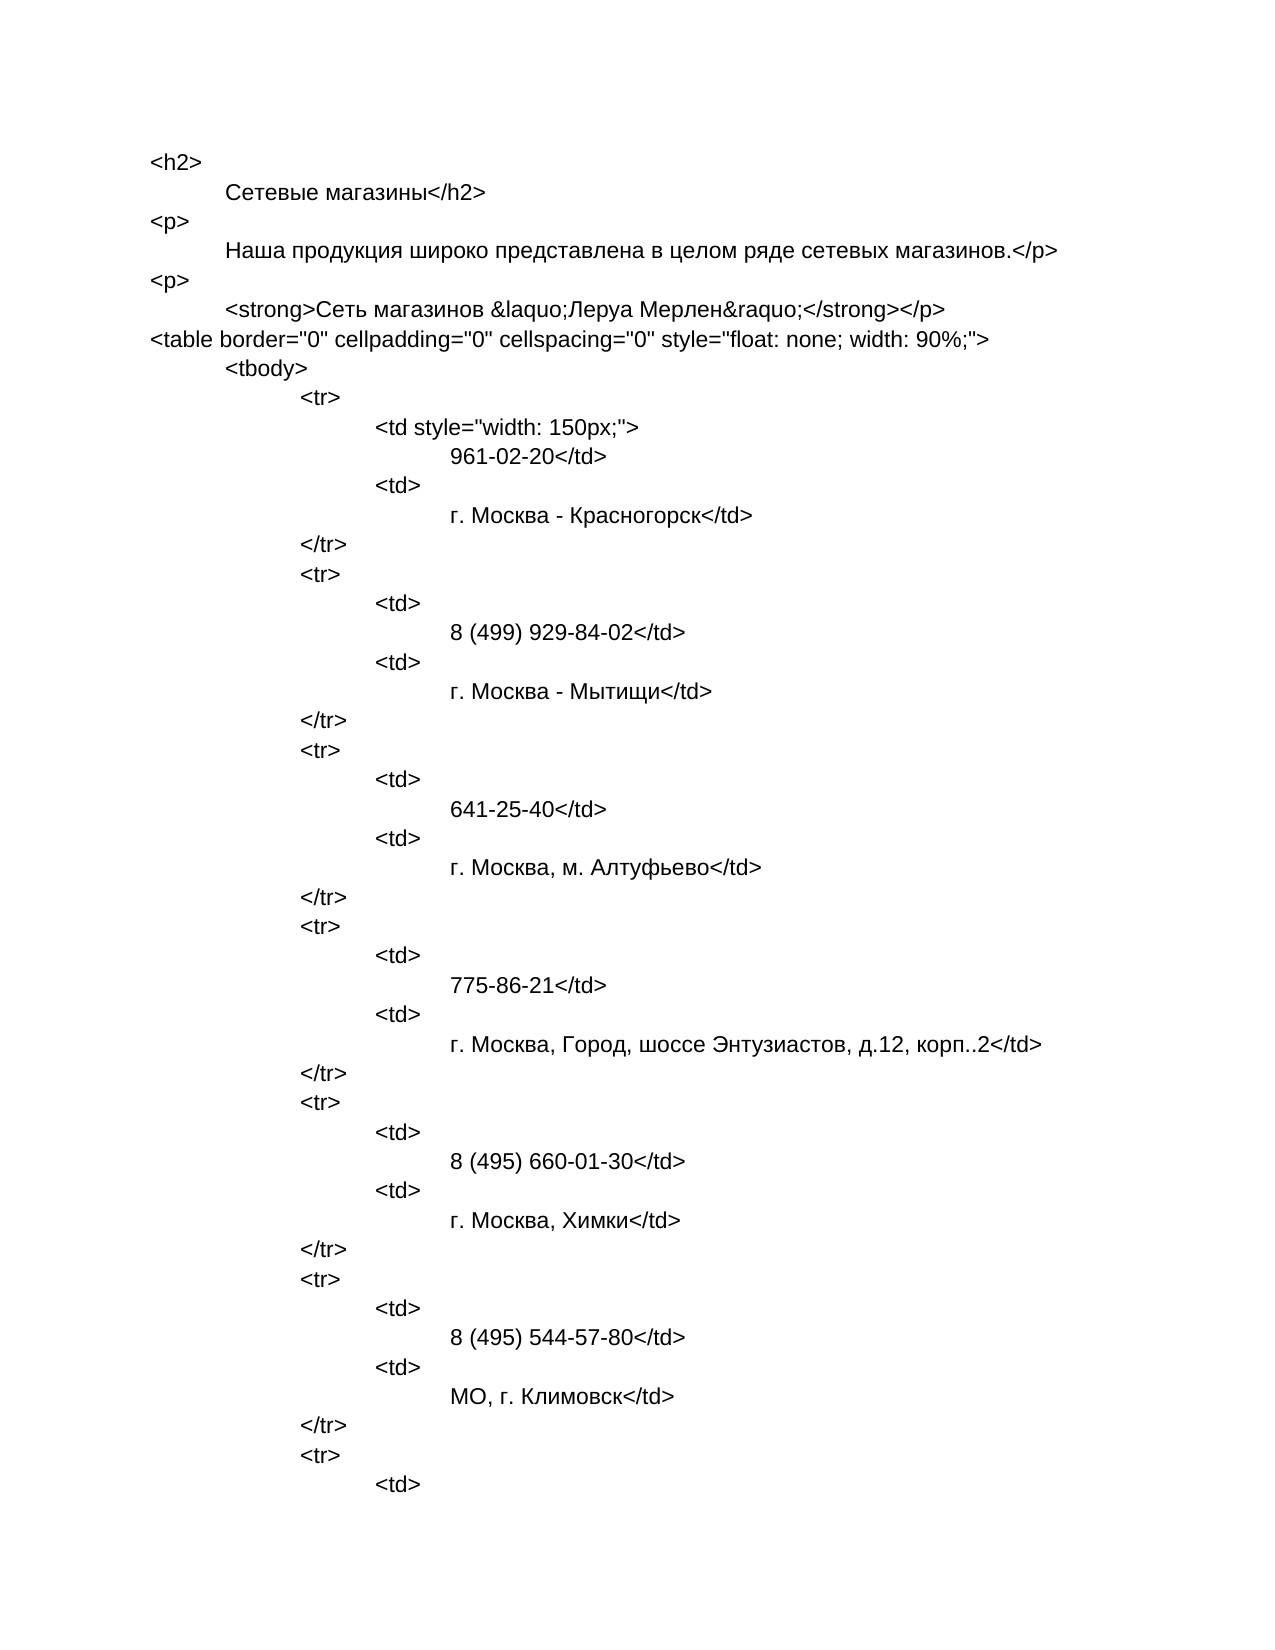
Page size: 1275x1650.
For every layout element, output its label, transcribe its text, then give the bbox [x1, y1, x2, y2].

text <td> [150, 591, 1125, 616]
text г. Москва - Мытищи</td> [150, 679, 1125, 704]
text <tr> [150, 1090, 1125, 1116]
text <tr> [150, 1442, 1125, 1468]
text <td> [150, 1296, 1125, 1321]
text <td> [150, 767, 1125, 792]
text <td> [150, 1178, 1125, 1204]
text <td> [150, 1119, 1125, 1145]
text <tr> [150, 914, 1125, 939]
text <td> [150, 1002, 1125, 1027]
text 775-86-21</td> [150, 972, 1125, 998]
text <td> [150, 649, 1125, 675]
text 961-02-20</td> [150, 444, 1125, 469]
text <tr> [150, 385, 1125, 411]
text 641-25-40</td> [150, 796, 1125, 822]
text <td> [150, 1472, 1125, 1497]
text <tr> [150, 561, 1125, 587]
text <td> [150, 826, 1125, 851]
text <table border="0" cellpadding="0" cellspacing="0" style="float: none; width: 90%;"> [150, 326, 1125, 352]
text </tr> [150, 1061, 1125, 1086]
text </tr> [150, 708, 1125, 734]
text г. Москва, Химки</td> [150, 1207, 1125, 1233]
text <tbody> [150, 356, 1125, 381]
text <h2> [150, 150, 1125, 176]
text <strong>Сеть магазинов &laquo;Леруа Мерлен&raquo;</strong></p> [150, 297, 1125, 322]
text 8 (495) 544-57-80</td> [150, 1325, 1125, 1351]
text Сетевые магазины</h2> [150, 179, 1125, 205]
text </tr> [150, 884, 1125, 910]
text <td> [150, 943, 1125, 969]
text Наша продукция широко представлена в целом ряде сетевых магазинов.</p> [150, 238, 1125, 264]
text <p> [150, 209, 1125, 234]
text </tr> [150, 1237, 1125, 1262]
text <tr> [150, 737, 1125, 763]
text <td> [150, 473, 1125, 499]
text <tr> [150, 1266, 1125, 1292]
text </tr> [150, 1413, 1125, 1439]
text <p> [150, 267, 1125, 293]
text г. Москва - Красногорск</td> [150, 502, 1125, 528]
text МО, г. Климовск</td> [150, 1384, 1125, 1409]
text </tr> [150, 532, 1125, 557]
text 8 (495) 660-01-30</td> [150, 1149, 1125, 1174]
text <td> [150, 1354, 1125, 1380]
text г. Москва, Город, шоссе Энтузиастов, д.12, корп..2</td> [150, 1031, 1125, 1057]
text <td style="width: 150px;"> [150, 414, 1125, 440]
text г. Москва, м. Алтуфьево</td> [150, 855, 1125, 881]
text 8 (499) 929-84-02</td> [150, 620, 1125, 646]
